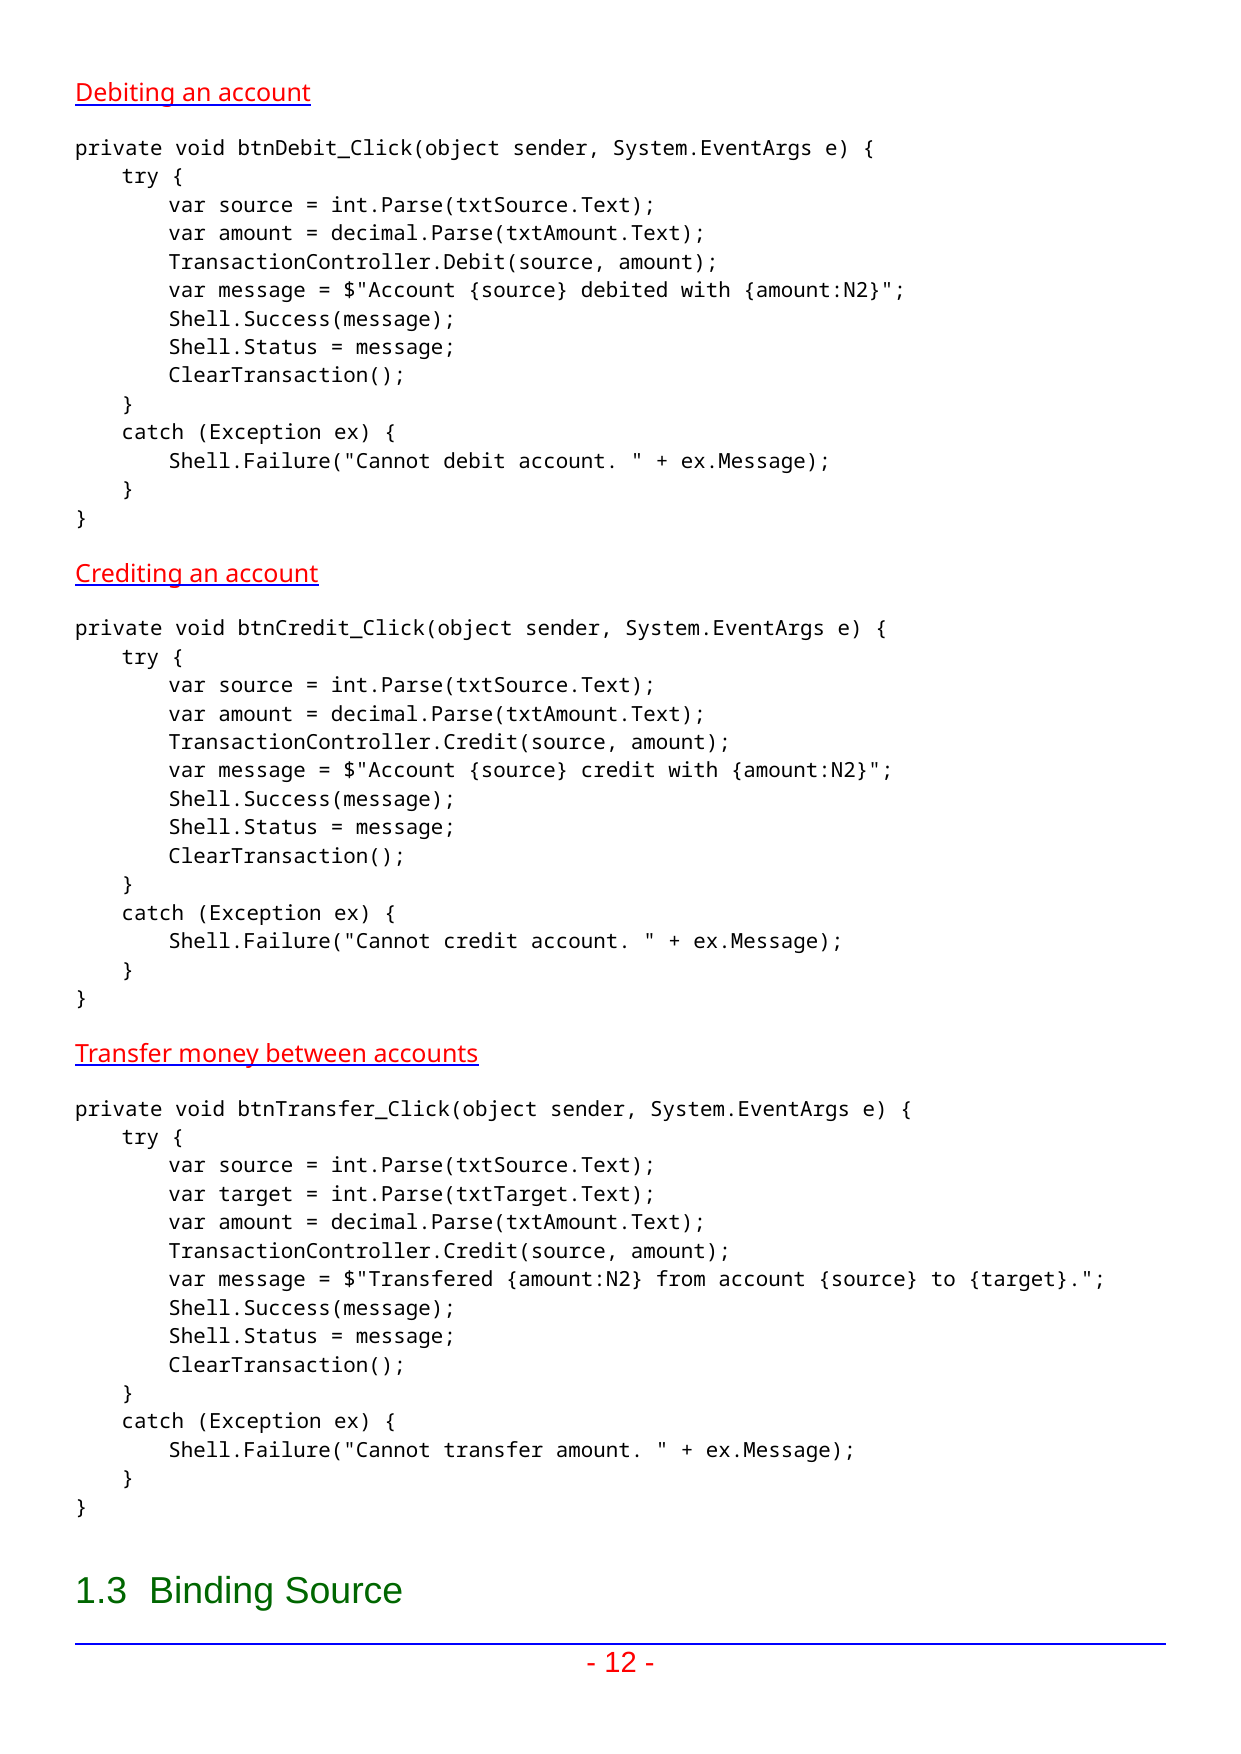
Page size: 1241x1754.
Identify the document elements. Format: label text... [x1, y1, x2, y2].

text } [75, 1492, 1166, 1520]
text Shell.Status = message; [75, 1321, 1166, 1350]
text 1.3 Binding Source [75, 1568, 1166, 1612]
text catch (Exception ex) { [75, 417, 1166, 446]
text TransactionController.Credit(source, amount); [75, 1236, 1166, 1264]
text var amount = decimal.Parse(txtAmount.Text); [75, 218, 1166, 247]
text Shell.Failure("Cannot debit account. " + ex.Message); [75, 446, 1166, 474]
text } [75, 983, 1166, 1012]
text Debiting an account [75, 75, 1166, 109]
text Shell.Status = message; [75, 332, 1166, 361]
text private void btnCredit_Click(object sender, System.EventArgs e) { [75, 613, 1166, 642]
text TransactionController.Debit(source, amount); [75, 247, 1166, 275]
text } [75, 389, 1166, 417]
text ClearTransaction(); [75, 361, 1166, 389]
text var source = int.Parse(txtSource.Text); [75, 1151, 1166, 1179]
text } [75, 955, 1166, 983]
text ClearTransaction(); [75, 841, 1166, 869]
text var message = $"Account {source} debited with {amount:N2}"; [75, 275, 1166, 304]
text Shell.Success(message); [75, 304, 1166, 332]
text catch (Exception ex) { [75, 898, 1166, 926]
text var target = int.Parse(txtTarget.Text); [75, 1179, 1166, 1207]
text Shell.Failure("Cannot credit account. " + ex.Message); [75, 926, 1166, 955]
text var source = int.Parse(txtSource.Text); [75, 190, 1166, 218]
text TransactionController.Credit(source, amount); [75, 727, 1166, 756]
text ClearTransaction(); [75, 1350, 1166, 1378]
text var message = $"Transfered {amount:N2} from account {source} to {target}."; [75, 1264, 1166, 1293]
text } [75, 474, 1166, 503]
text } [75, 503, 1166, 531]
text Crediting an account [75, 555, 1166, 589]
text } [75, 1463, 1166, 1492]
text Transfer money between accounts [75, 1036, 1166, 1070]
text Shell.Success(message); [75, 1293, 1166, 1321]
text Shell.Success(message); [75, 784, 1166, 812]
text var message = $"Account {source} credit with {amount:N2}"; [75, 756, 1166, 784]
text private void btnDebit_Click(object sender, System.EventArgs e) { [75, 133, 1166, 162]
text var amount = decimal.Parse(txtAmount.Text); [75, 699, 1166, 727]
text } [75, 1378, 1166, 1407]
text try { [75, 642, 1166, 670]
text catch (Exception ex) { [75, 1407, 1166, 1435]
text } [75, 869, 1166, 898]
text var source = int.Parse(txtSource.Text); [75, 670, 1166, 699]
text try { [75, 162, 1166, 190]
text Shell.Status = message; [75, 812, 1166, 841]
text Shell.Failure("Cannot transfer amount. " + ex.Message); [75, 1435, 1166, 1463]
text var amount = decimal.Parse(txtAmount.Text); [75, 1207, 1166, 1236]
text try { [75, 1122, 1166, 1151]
text private void btnTransfer_Click(object sender, System.EventArgs e) { [75, 1094, 1166, 1122]
